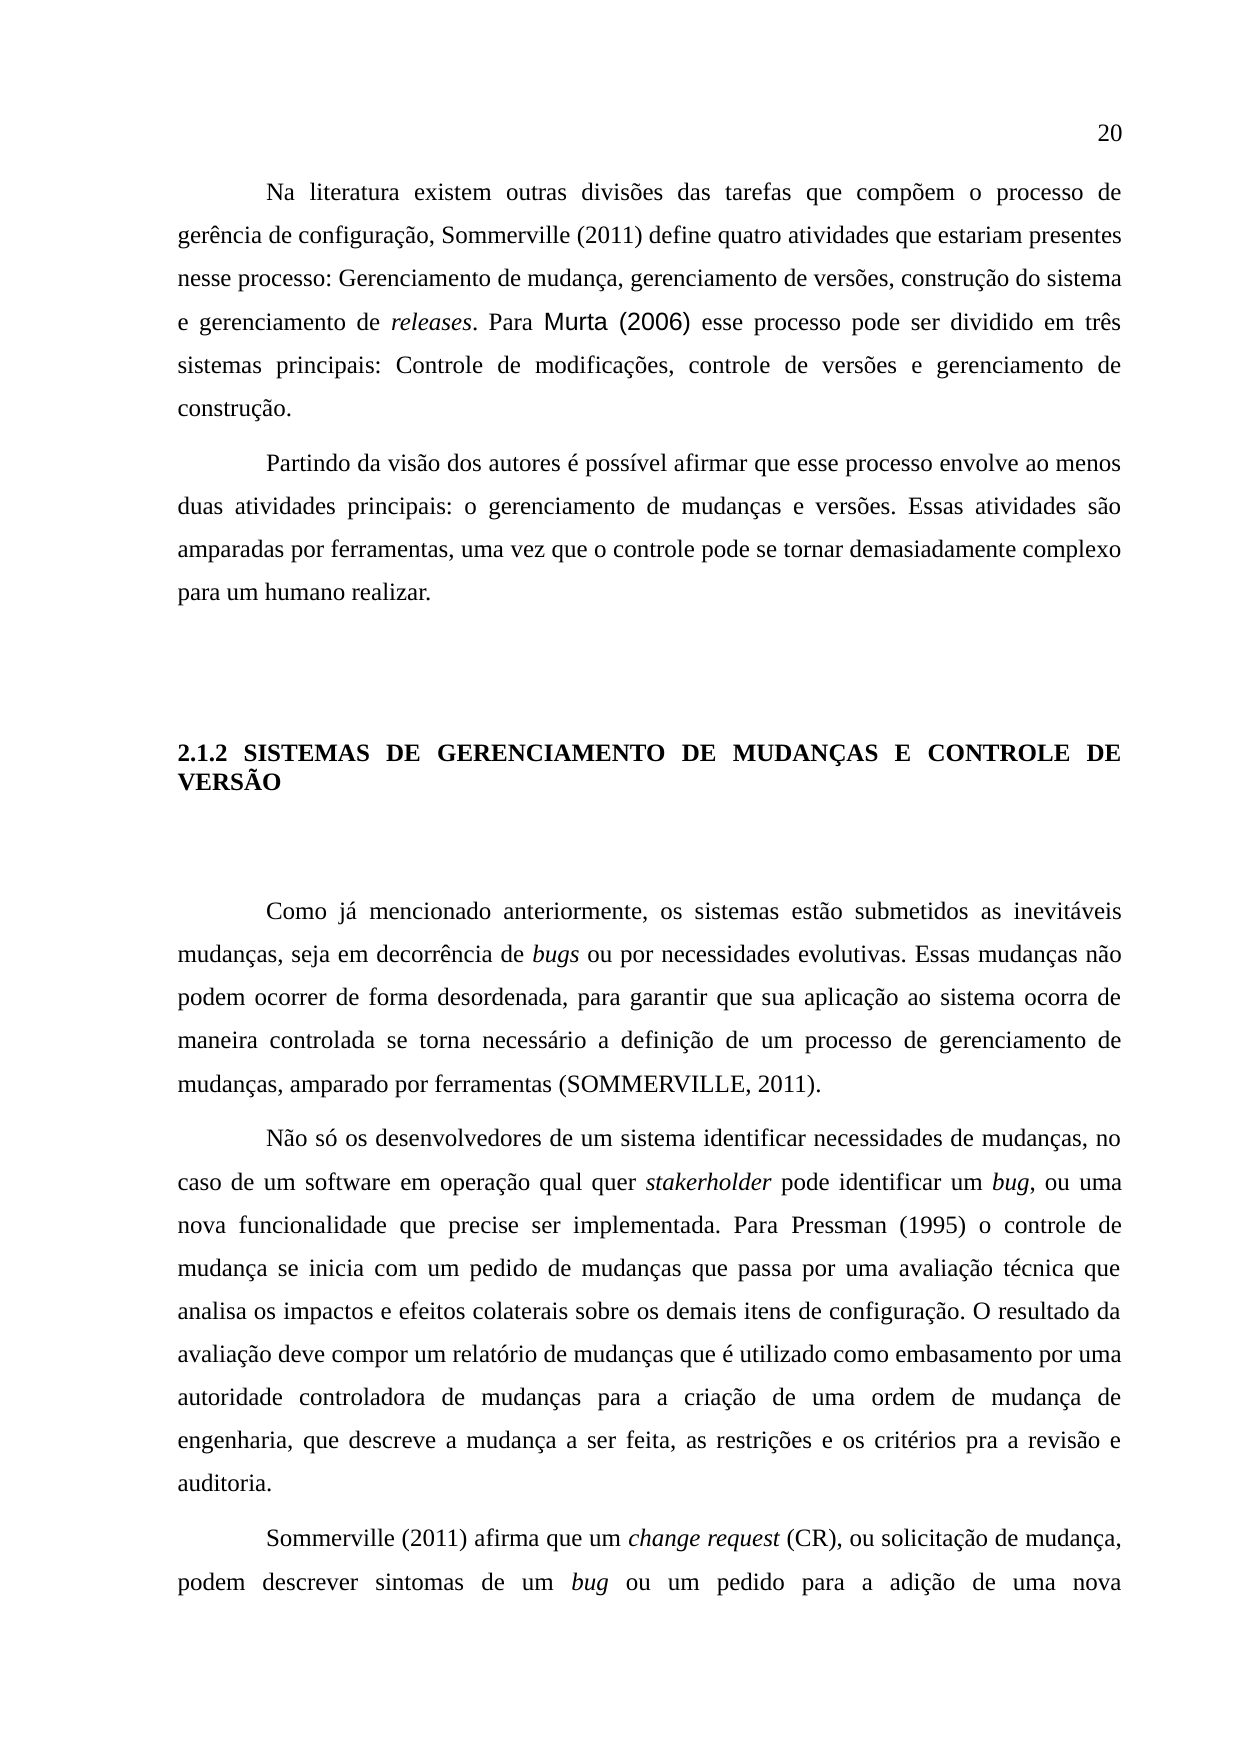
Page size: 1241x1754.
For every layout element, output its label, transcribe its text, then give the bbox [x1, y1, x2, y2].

text Como já mencionado anteriormente, os sistemas estão submetidos as inevitáveis mudanças, seja em decorrência de bugs ou por necessidades evolutivas. Essas mudanças não podem ocorrer de forma desordenada, para garantir que sua aplicação ao sistema ocorra de maneira controlada se torna necessário a definição de um processo de gerenciamento de mudanças, amparado por ferramentas (SOMMERVILLE, 2011). [177, 896, 1122, 1097]
text Não só os desenvolvedores de um sistema identificar necessidades de mudanças, no caso de um software em operação qual quer stakerholder pode identificar um bug, ou uma nova funcionalidade que precise ser implementada. Para Pressman (1995) o controle de mudança se inicia com um pedido de mudanças que passa por uma avaliação técnica que analisa os impactos e efeitos colaterais sobre os demais itens de configuração. O resultado da avaliação deve compor um relatório de mudanças que é utilizado como embasamento por uma autoridade controladora de mudanças para a criação de uma ordem de mudança de engenharia, que descreve a mudança a ser feita, as restrições e os critérios pra a revisão e auditoria. [177, 1123, 1122, 1497]
text Sommerville (2011) afirma que um change request (CR), ou solicitação de mudança, podem descrever sintomas de um bug ou um pedido para a adição de uma nova [177, 1523, 1122, 1595]
text 2.1.2 Sistemas de Gerenciamento de Mudanças e controle de versão [177, 738, 1122, 796]
text Partindo da visão dos autores é possível afirmar que esse processo envolve ao menos duas atividades principais: o gerenciamento de mudanças e versões. Essas atividades são amparadas por ferramentas, uma vez que o controle pode se tornar demasiadamente complexo para um humano realizar. [177, 448, 1122, 606]
text Na literatura existem outras divisões das tarefas que compõem o processo de gerência de configuração, Sommerville (2011) define quatro atividades que estariam presentes nesse processo: Gerenciamento de mudança, gerenciamento de versões, construção do sistema e gerenciamento de releases. Para Murta (2006) esse processo pode ser dividido em três sistemas principais: Controle de modificações, controle de versões e gerenciamento de construção. [177, 177, 1122, 422]
